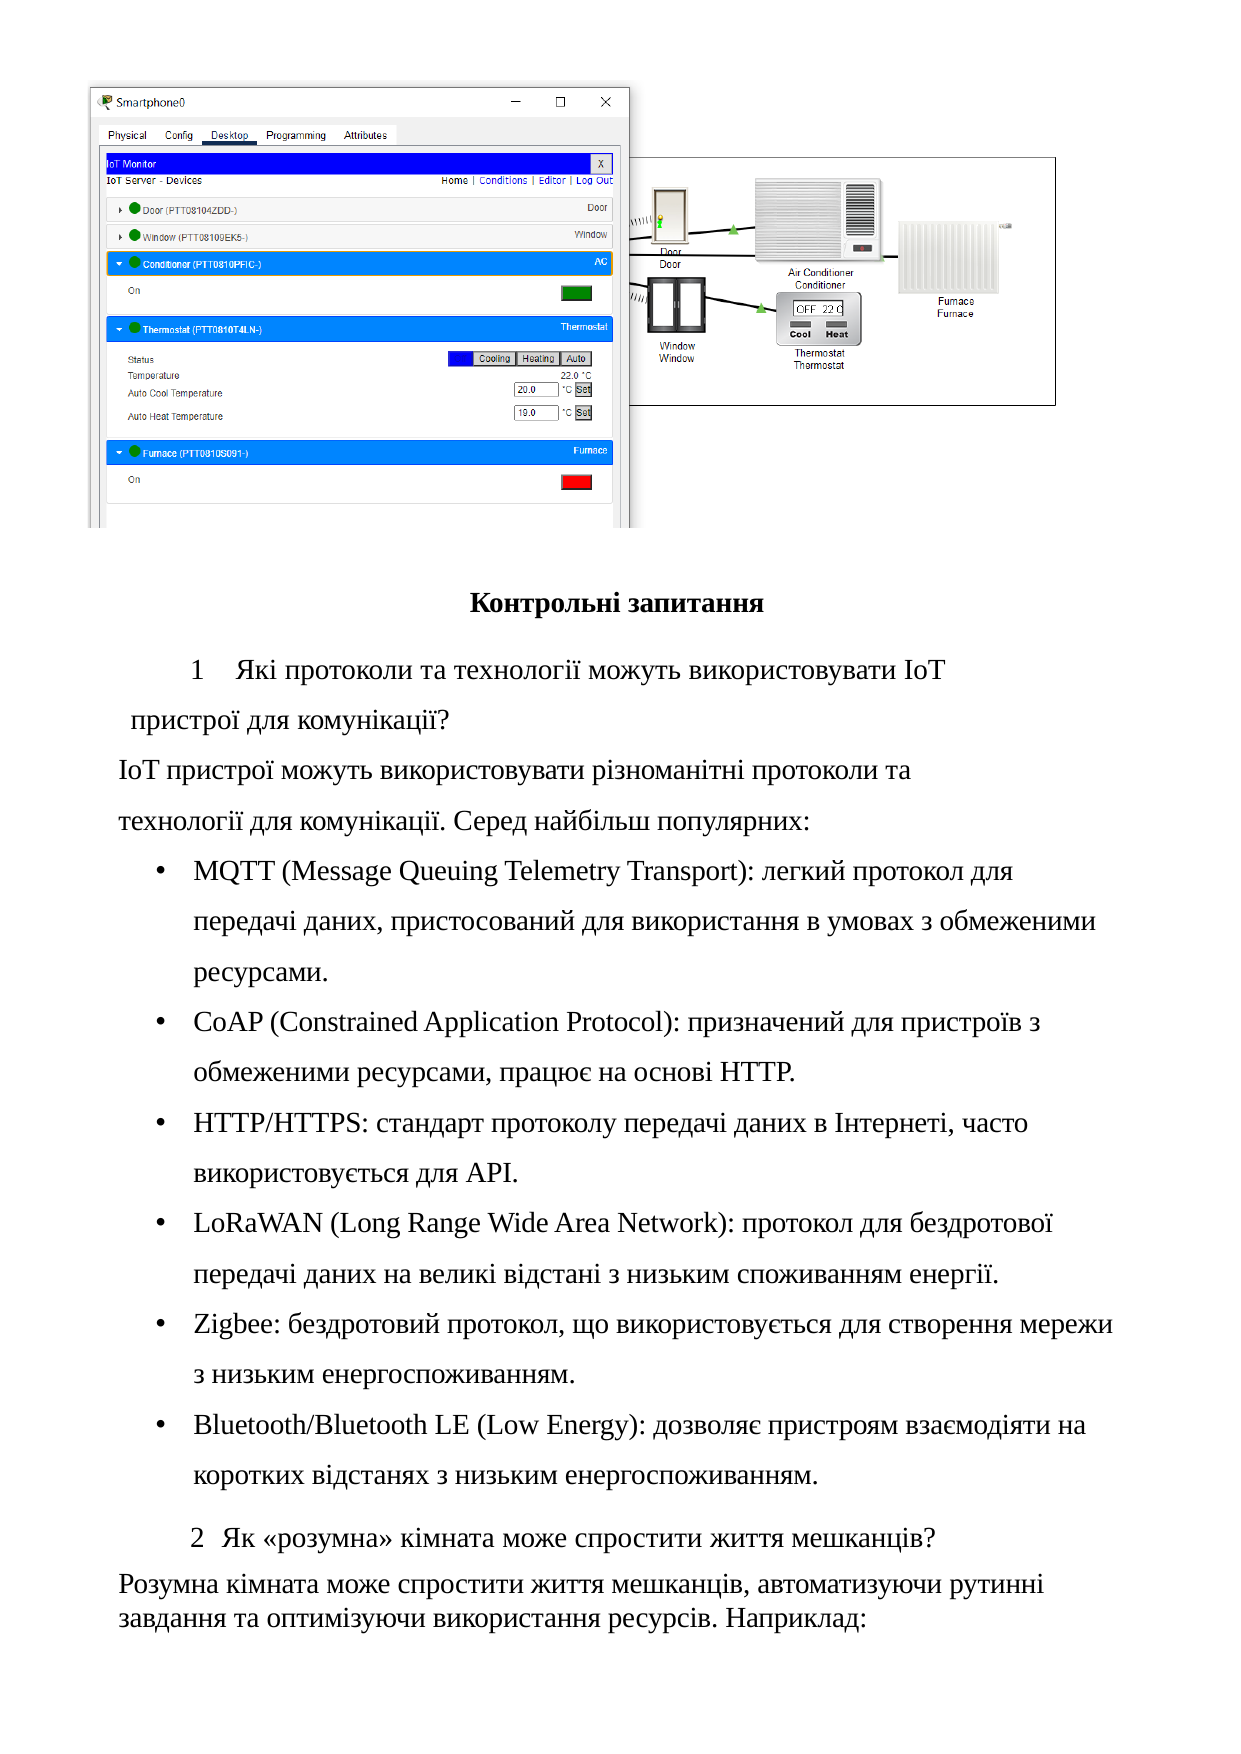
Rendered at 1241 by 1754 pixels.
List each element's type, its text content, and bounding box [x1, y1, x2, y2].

list Bluetooth/Bluetooth LE (Low Energy): дозволяє пристроям взаємодіяти на коротких відстанях з низьким енергоспоживанням. [156, 1407, 1122, 1491]
list LoRaWAN (Long Range Wide Area Network): протокол для бездротової передачі даних на великі відстані з низьким споживанням енергії. [156, 1206, 1122, 1289]
list CoAP (Constrained Application Protocol): призначений для пристроїв з обмеженими ресурсами, працює на основі HTTP. [156, 1004, 1122, 1088]
subtitle Контрольні запитання [469, 585, 1122, 618]
list MQTT (Message Queuing Telemetry Transport): легкий протокол для передачі даних, пристосований для використання в умовах з обмеженими ресурсами. [156, 853, 1122, 987]
list Як «розумна» кімната може спростити життя мешканців? [190, 1520, 1122, 1554]
picture [87, 80, 1080, 528]
list Zigbee: бездротовий протокол, що використовується для створення мережи з низьким енергоспоживанням. [156, 1306, 1122, 1390]
list Які протоколи та технології можуть використовувати IoT пристрої для комунікації? [130, 652, 987, 736]
list IoT пристрої можуть використовувати різноманітні протоколи та технології для комунікації. Серед найбільш популярних: [118, 752, 987, 836]
list HTTP/HTTPS: стандарт протоколу передачі даних в Інтернеті, часто використовується для API. [156, 1105, 1122, 1189]
list Розумна кімната може спростити життя мешканців, автоматизуючи рутинні завдання та оптимізуючи використання ресурсів. Наприклад: [118, 1566, 1122, 1633]
